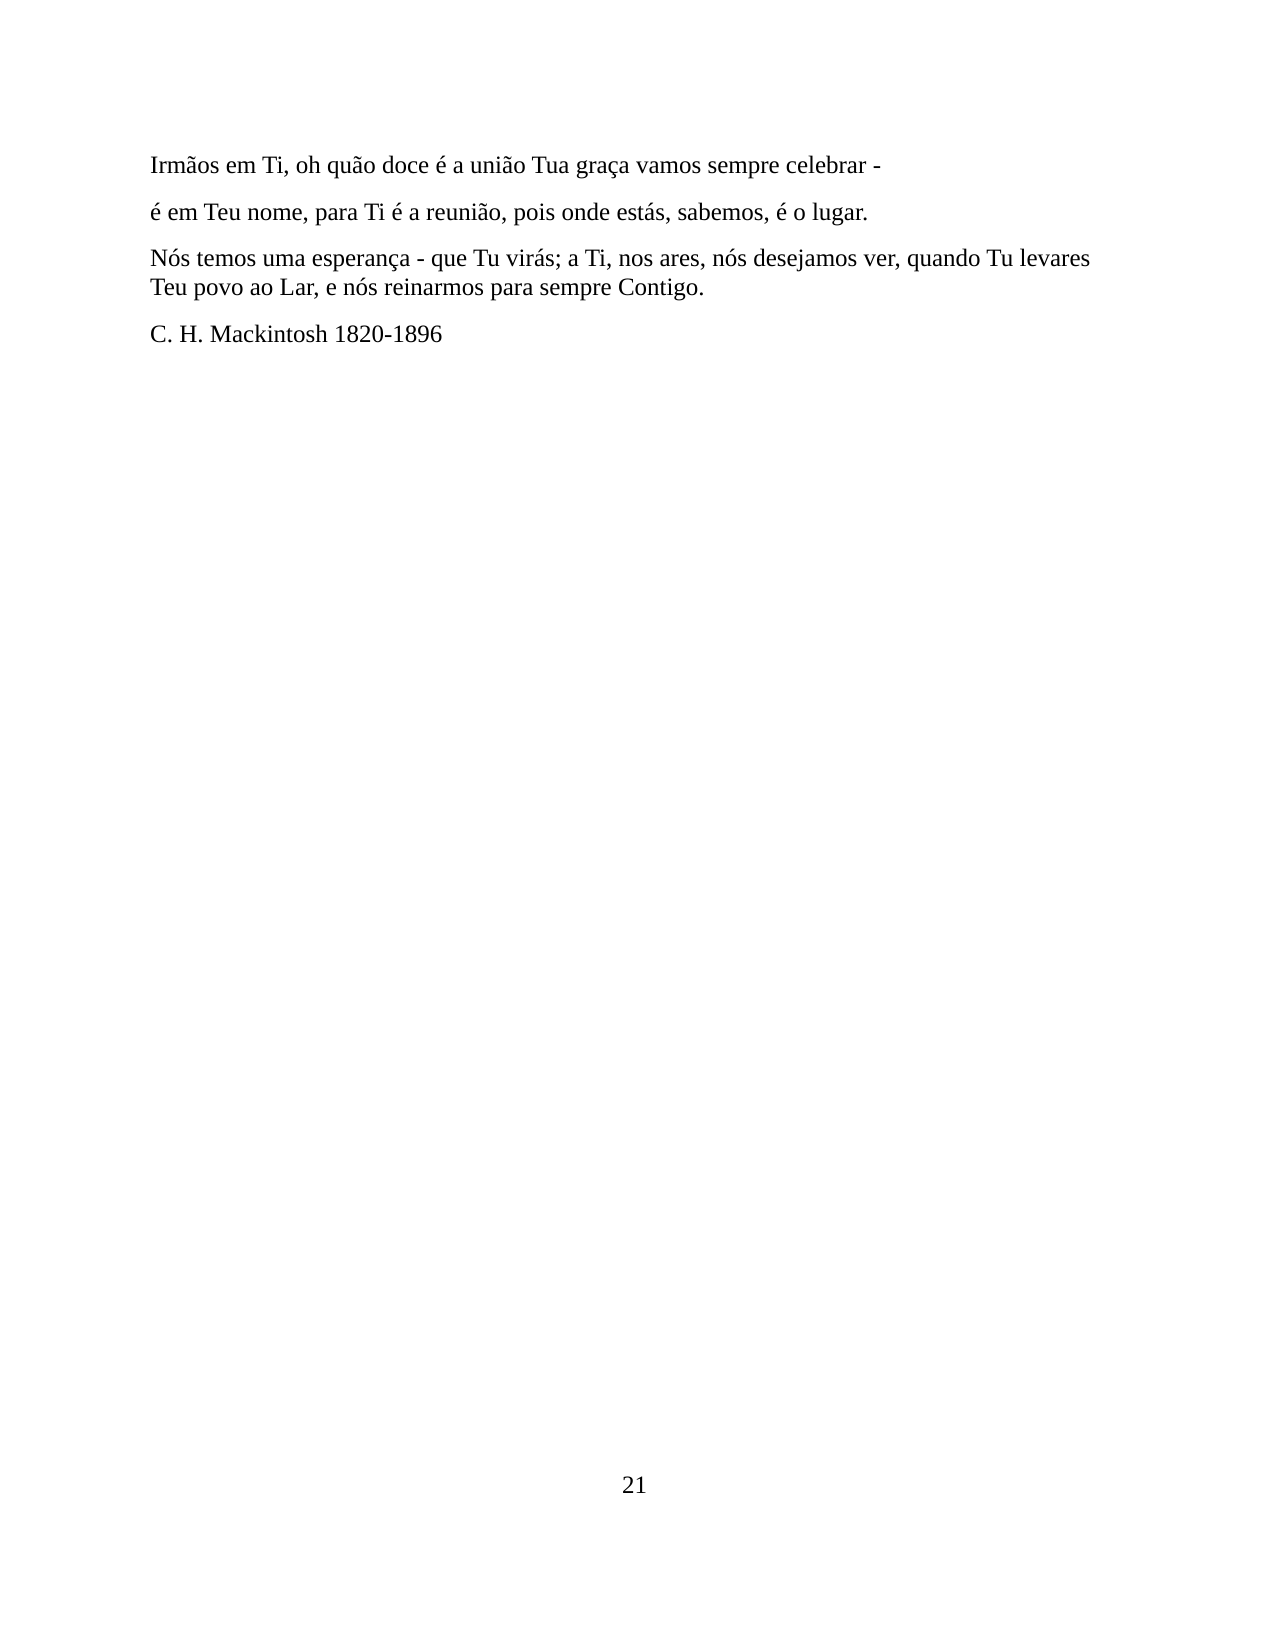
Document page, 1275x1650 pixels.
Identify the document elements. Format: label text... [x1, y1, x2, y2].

text Irmãos em Ti, oh quão doce é a união Tua graça vamos sempre celebrar - [150, 150, 1125, 179]
text Nós temos uma esperança - que Tu virás; a Ti, nos ares, nós desejamos ver, quando Tu levares Teu povo ao Lar, e nós reinarmos para sempre Contigo. [150, 243, 1125, 301]
text é em Teu nome, para Ti é a reunião, pois onde estás, sabemos, é o lugar. [150, 197, 1125, 225]
text C. H. Mackintosh 1820-1896 [150, 319, 1125, 347]
